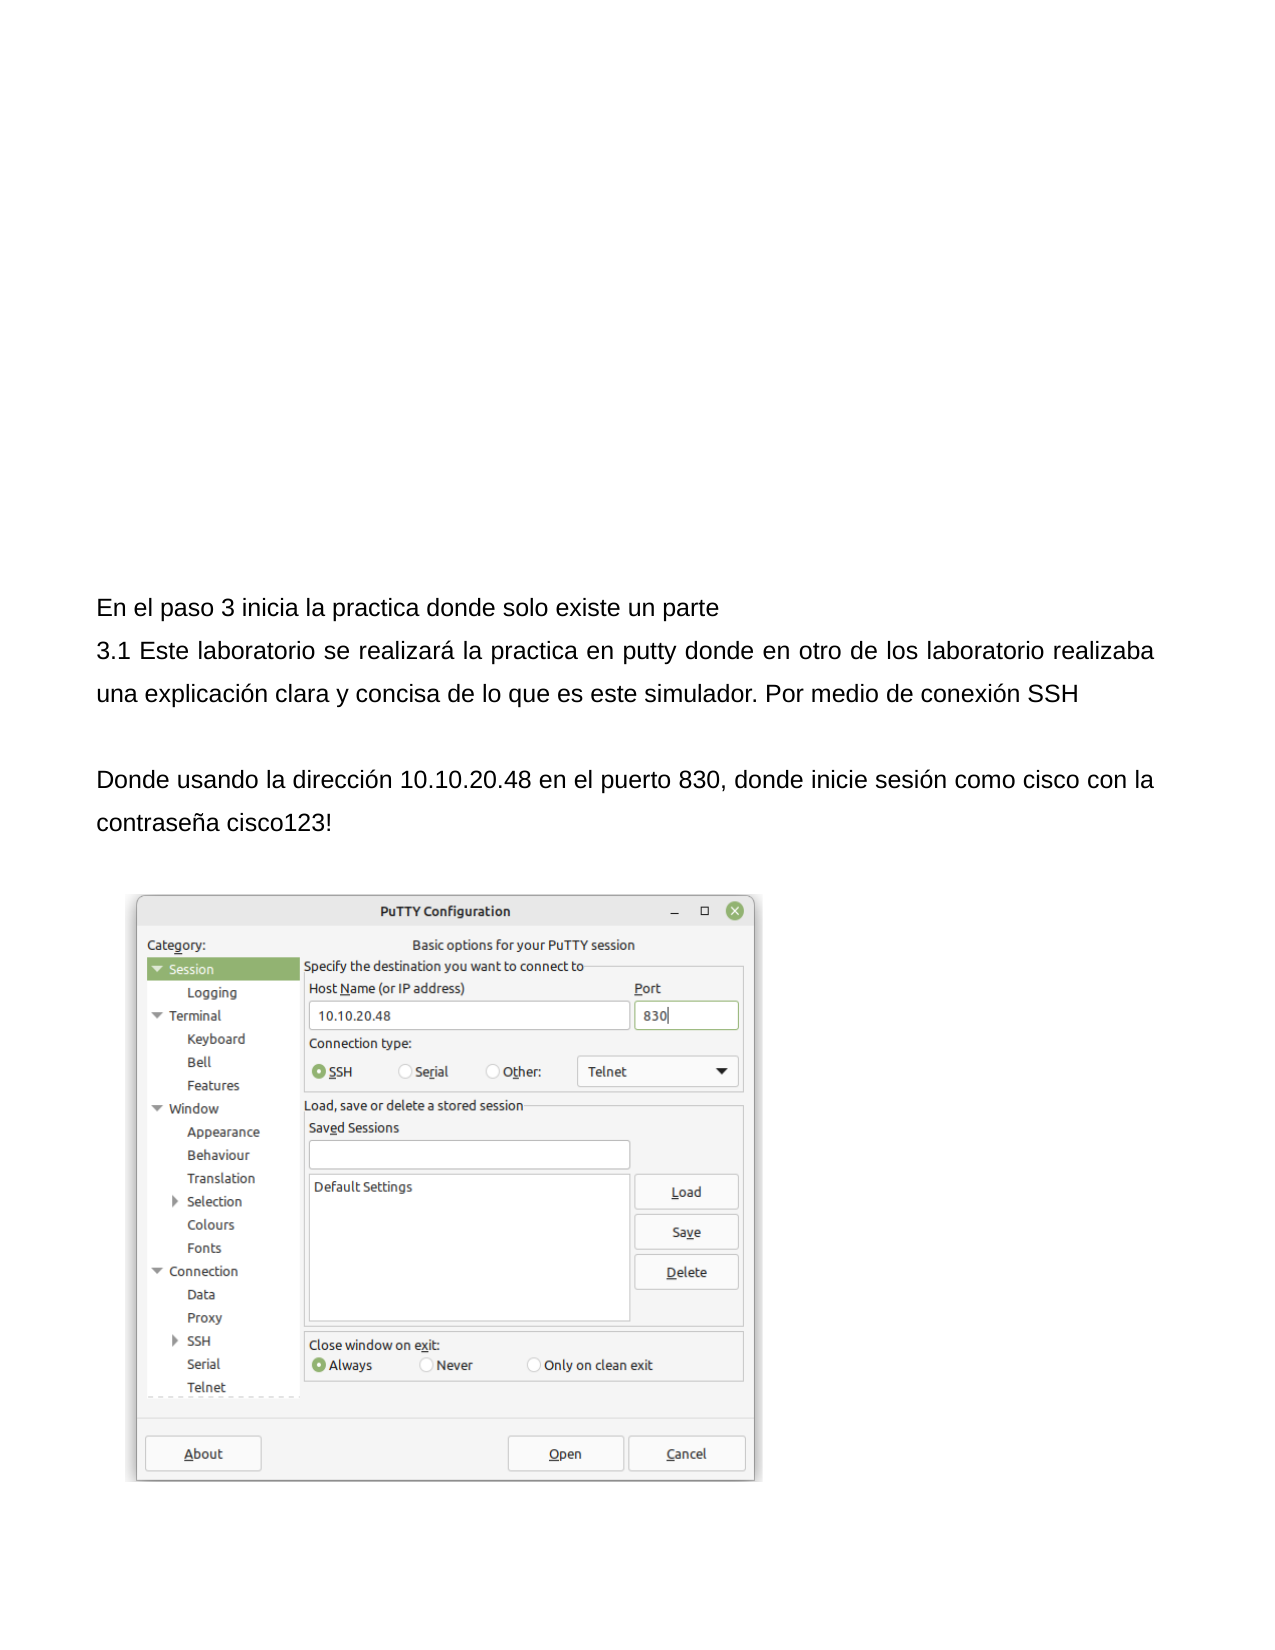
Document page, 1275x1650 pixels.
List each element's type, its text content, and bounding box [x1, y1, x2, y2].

text En el paso 3 inicia la practica donde solo existe un parte [96, 592, 1157, 621]
text Donde usando la dirección 10.10.20.48 en el puerto 830, donde inicie sesión como cisco con la contraseña cisco123! [96, 765, 1157, 837]
text 3.1 Este laboratorio se realizará la practica en putty donde en otro de los laboratorio realizaba una explicación clara y concisa de lo que es este simulador. Por medio de conexión SSH [96, 636, 1157, 707]
